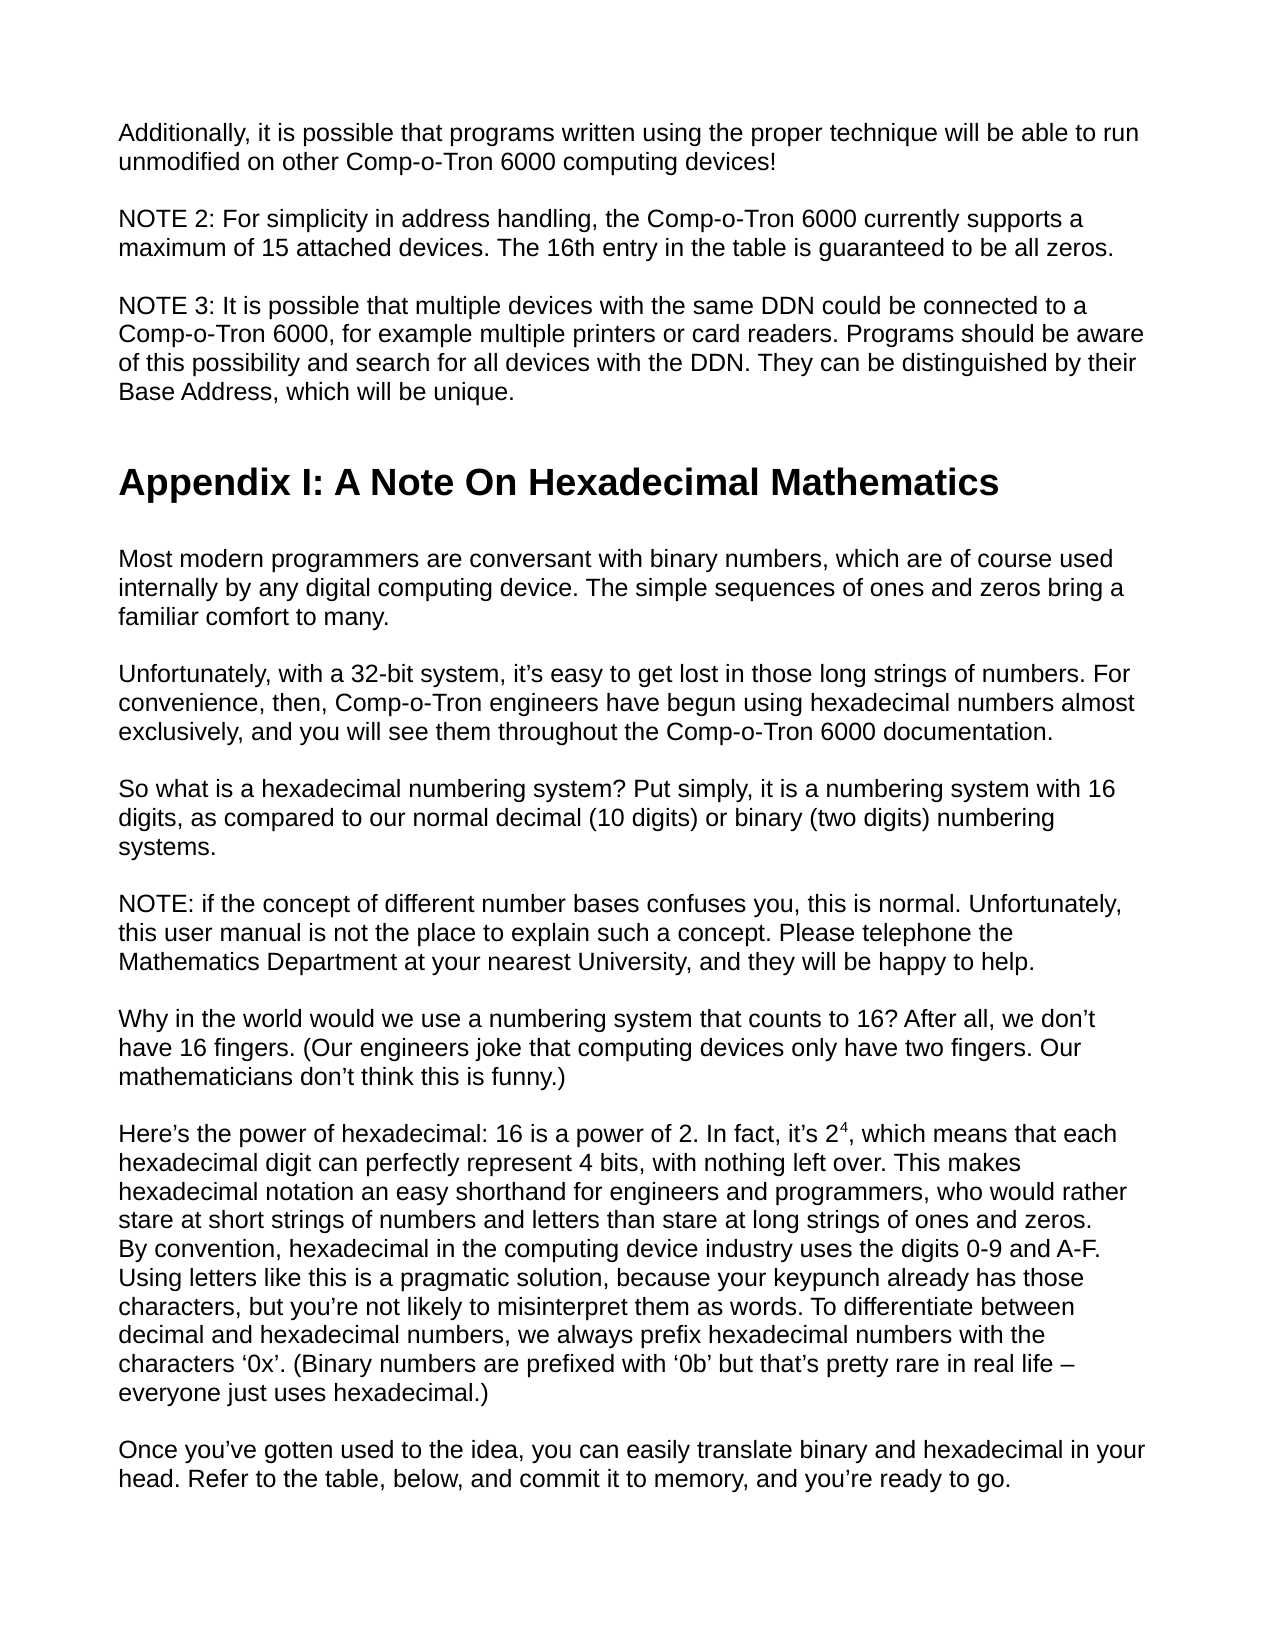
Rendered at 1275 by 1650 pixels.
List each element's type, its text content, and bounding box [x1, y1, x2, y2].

text Most modern programmers are conversant with binary numbers, which are of course used internally by any digital computing device. The simple sequences of ones and zeros bring a familiar comfort to many. [118, 544, 1157, 631]
text Why in the world would we use a numbering system that counts to 16? After all, we don’t have 16 fingers. (Our engineers joke that computing devices only have two fingers. Our mathematicians don’t think this is funny.) [118, 1004, 1157, 1091]
text Here’s the power of hexadecimal: 16 is a power of 2. In fact, it’s 24, which means that each hexadecimal digit can perfectly represent 4 bits, with nothing left over. This makes hexadecimal notation an easy shorthand for engineers and programmers, who would rather stare at short strings of numbers and letters than stare at long strings of ones and zeros. [118, 1119, 1157, 1234]
text NOTE 3: It is possible that multiple devices with the same DDN could be connected to a Comp-o-Tron 6000, for example multiple printers or card readers. Programs should be aware of this possibility and search for all devices with the DDN. They can be distinguished by their Base Address, which will be unique. [118, 291, 1157, 406]
text So what is a hexadecimal numbering system? Put simply, it is a numbering system with 16 digits, as compared to our normal decimal (10 digits) or binary (two digits) numbering systems. [118, 774, 1157, 861]
text NOTE 2: For simplicity in address handling, the Comp-o-Tron 6000 currently supports a maximum of 15 attached devices. The 16th entry in the table is guaranteed to be all zeros. [118, 204, 1157, 262]
subtitle Appendix I: A Note On Hexadecimal Mathematics [118, 459, 1157, 503]
text Once you’ve gotten used to the idea, you can easily translate binary and hexadecimal in your head. Refer to the table, below, and commit it to memory, and you’re ready to go. [118, 1436, 1157, 1493]
text Unfortunately, with a 32-bit system, it’s easy to get lost in those long strings of numbers. For convenience, then, Comp-o-Tron engineers have begun using hexadecimal numbers almost exclusively, and you will see them throughout the Comp-o-Tron 6000 documentation. [118, 659, 1157, 746]
text Additionally, it is possible that programs written using the proper technique will be able to run unmodified on other Comp-o-Tron 6000 computing devices! [118, 118, 1157, 176]
text NOTE: if the concept of different number bases confuses you, this is normal. Unfortunately, this user manual is not the place to explain such a concept. Please telephone the Mathematics Department at your nearest University, and they will be happy to help. [118, 889, 1157, 976]
text By convention, hexadecimal in the computing device industry uses the digits 0-9 and A-F. Using letters like this is a pragmatic solution, because your keypunch already has those characters, but you’re not likely to misinterpret them as words. To differentiate between decimal and hexadecimal numbers, we always prefix hexadecimal numbers with the characters ‘0x’. (Binary numbers are prefixed with ‘0b’ but that’s pretty rare in real life – everyone just uses hexadecimal.) [118, 1234, 1157, 1407]
